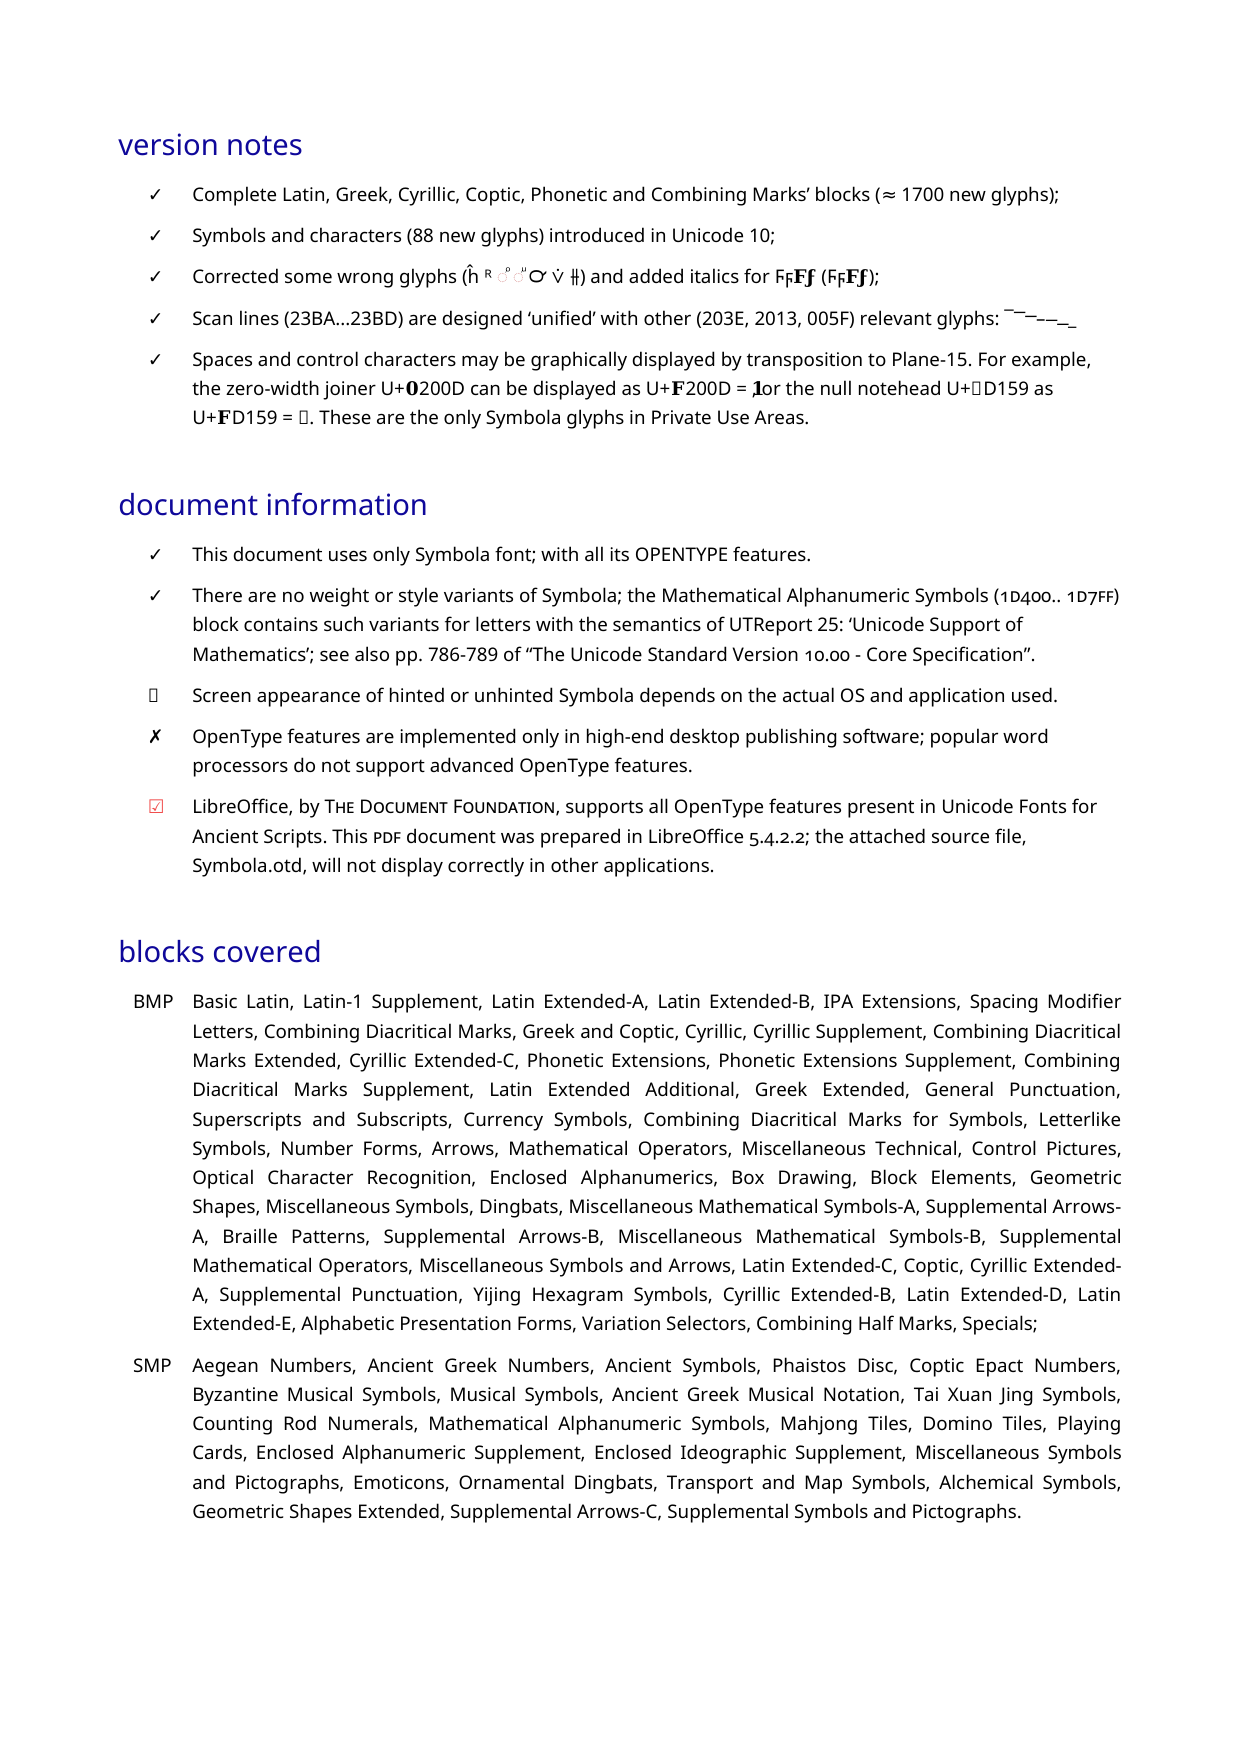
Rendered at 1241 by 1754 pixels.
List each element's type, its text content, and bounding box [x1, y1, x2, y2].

text ✗ OpenType features are implemented only in high-end desktop publishing software; popular word processors do not support advanced OpenType features. [148, 723, 1122, 778]
text ✓ Complete Latin, Greek, Cyrillic, Coptic, Phonetic and Combining Marks’ blocks (≈ 1700 new glyphs); [148, 182, 1122, 207]
text ✓ Symbols and characters (88 new glyphs) introduced in Unicode 10; [148, 223, 1122, 248]
text ☑ LibreOffice, by The Document Foundation, supports all OpenType features present in Unicode Fonts for Ancient Scripts. This pdf document was prepared in LibreOffice 5.4.2.2; the attached source file, Symbola.otd, will not display correctly in other applications. [148, 794, 1122, 878]
text SMP Aegean Numbers, Ancient Greek Numbers, Ancient Symbols, Phaistos Disc, Coptic Epact Numbers, Byzantine Musical Symbols, Musical Symbols, Ancient Greek Musical Notation, Tai Xuan Jing Symbols, Counting Rod Nu­merals, Mathematical Alphanumeric Symbols, Mahjong Tiles, Domino Tiles, Playing Cards, Enclosed Alphanu­meric Supplement, Enclosed Ideographic Supplement, Miscellaneous Symbols and Pictographs, Emoticons, Orna­mental Dingbats, Transport and Map Symbols, Alchemical Symbols, Geometric Shapes Extended, Supplemental Arrows-C, Supplemental Symbols and Pictographs. [133, 1352, 1122, 1524]
text BMP Basic Latin, Latin-1 Supplement, Latin Extended-A, Latin Extended-B, IPA Extensions, Spacing Modifier Letters, Combining Diacritical Marks, Greek and Coptic, Cyrillic, Cyrillic Supplement, Combining Diacritical Marks Ex­tended, Cyrillic Extended-C, Phonetic Extensions, Phonetic Extensions Supplement, Combining Diacritical Marks Supplement, Latin Extended Additional, Greek Extended, General Punctuation, Superscripts and Subscripts, Currency Symbols, Combining Diacritical Marks for Symbols, Letterlike Symbols, Number Forms, Arrows, Mathematical Operators, Miscellaneous Technical, Control Pictures, Optical Character Recognition, Enclosed Al­phanumerics, Box Drawing, Block Elements, Geometric Shapes, Miscellaneous Symbols, Dingbats, Miscellaneous Mathematical Symbols-A, Supplemental Arrows-A, Braille Patterns, Supplemental Arrows-B, Miscellaneous Mathematical Symbols-B, Supplemental Mathematical Operators, Miscellaneous Symbols and Arrows, Latin Ex­tended-C, Coptic, Cyrillic Extended-A, Supplemental Punctuation, Yijing Hexagram Symbols, Cyrillic Extended-B, Latin Extended-D, Latin Extended-E, Alphabetic Presentation Forms, Variation Selectors, Combining Half Marks, Specials; [133, 989, 1122, 1336]
text ✓ Corrected some wrong glyphs (ĥ ᴿ ◌‌ᷭ ◌‌ᷰ ℺ ⩒ ⫲) and added italics for Ϝϝ𝟊𝟋 (Ϝϝ𝟊𝟋); [148, 264, 1122, 289]
text ✓ Spaces and control characters may be graphically displayed by transposition to Plane-15. For example, the zero-width joiner U+𝟎200D can be displayed as U+𝐅200D = 󲀍, or the null notehead U+𝟏D159 as U+𝐅D159 = 󽅙. These are the only Symbola glyphs in Private Use Areas. [148, 346, 1122, 430]
text ✓ This document uses only Symbola font; with all its OPENTYPE features. [148, 541, 1122, 567]
text blocks covered [118, 931, 1122, 971]
text version notes [118, 124, 1122, 164]
text ✓ Scan lines (23BA...23BD) are designed ‘unified’ with other (203E, 2013, 005F) relevant glyphs: ‾⎺⎻–⎼⎽_ [148, 305, 1122, 331]
text document information [118, 484, 1122, 523]
text ✓ There are no weight or style variants of Symbola; the Mathematical Alphanumeric Symbols (1D400.. 1D7FF) block contains such variants for letters with the semantics of UTReport 25: ‘Unicode Support of Mathematics’; see also pp. 786-789 of “The Unicode Standard Version 10.00 - Core Specification”. [148, 582, 1122, 666]
text ❔ Screen appearance of hinted or unhinted Symbola depends on the actual OS and application used. [148, 682, 1122, 708]
